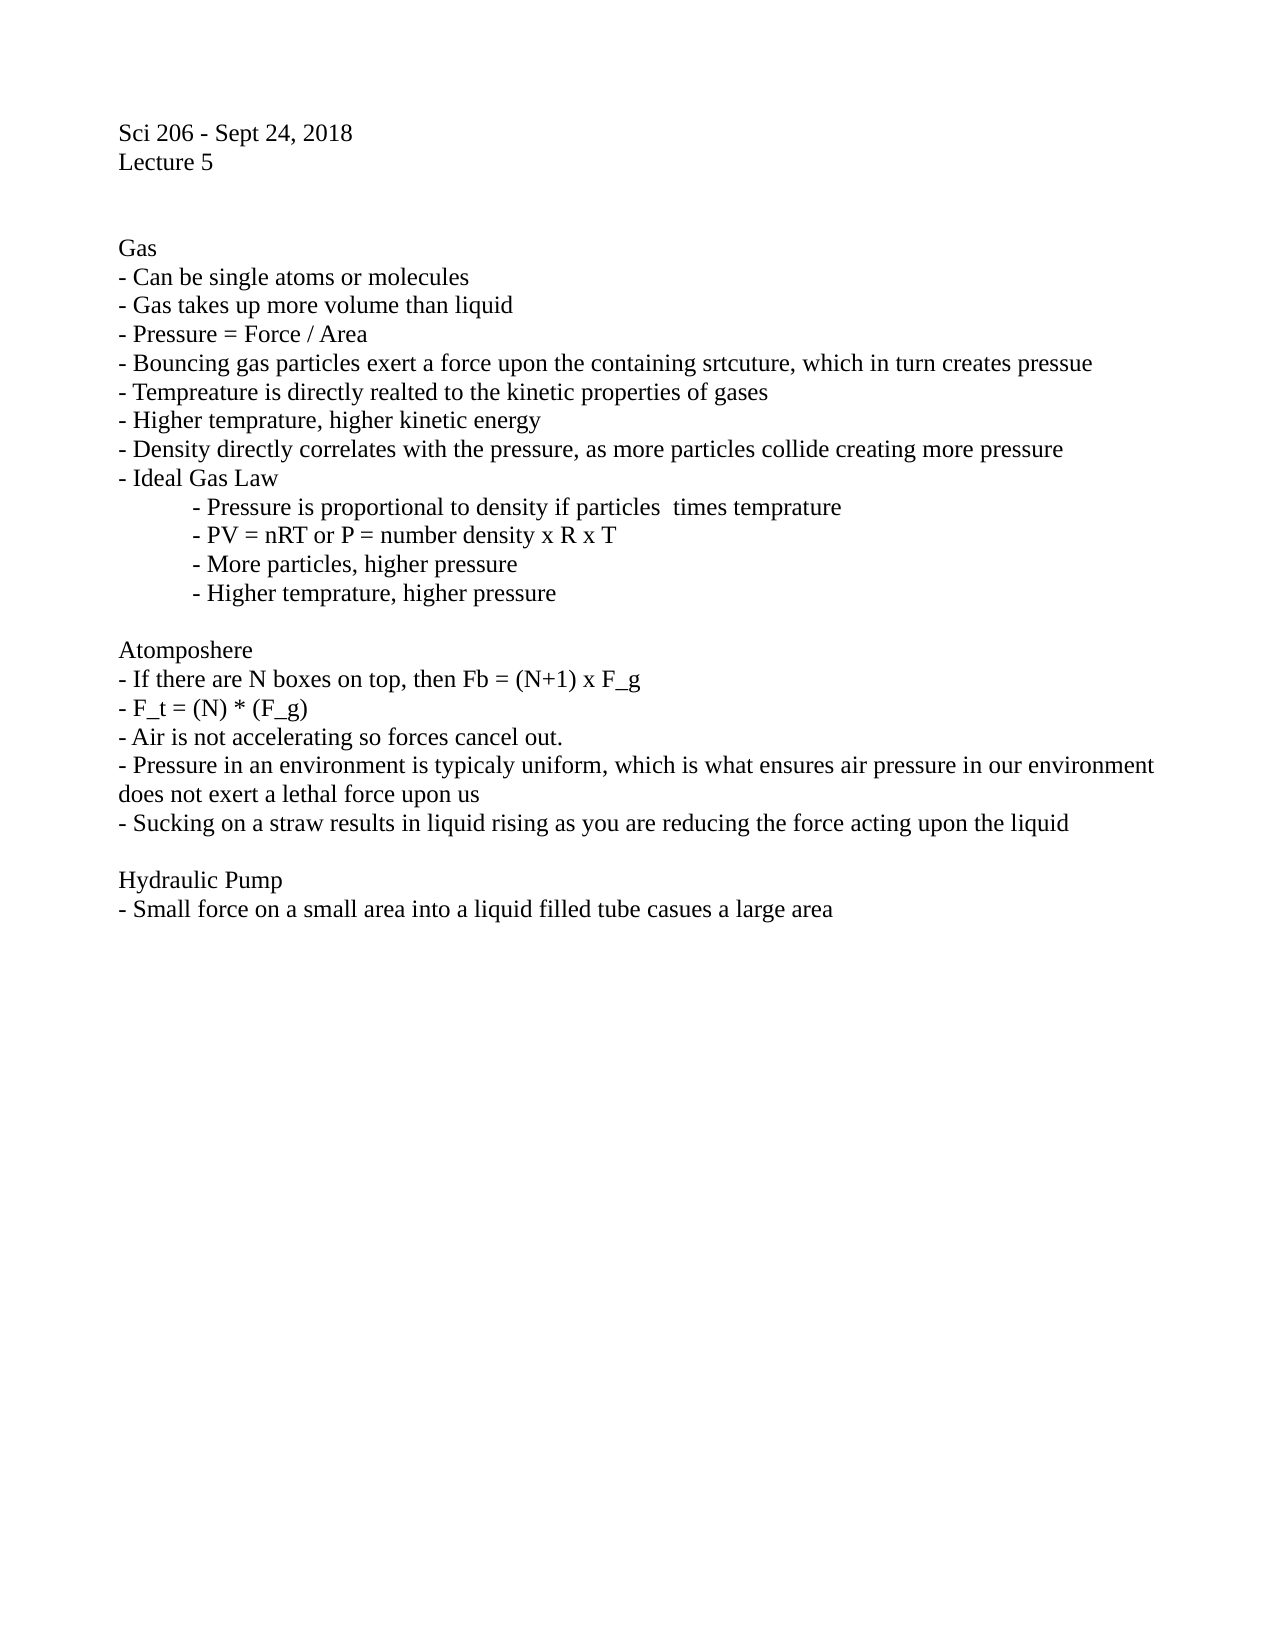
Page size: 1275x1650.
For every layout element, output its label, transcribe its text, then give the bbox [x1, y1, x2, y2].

text - Ideal Gas Law [118, 463, 1157, 492]
text - Tempreature is directly realted to the kinetic properties of gases [118, 377, 1157, 406]
text Gas [118, 233, 1157, 262]
text - Higher temprature, higher kinetic energy [118, 406, 1157, 434]
text Sci 206 - Sept 24, 2018 [118, 118, 1157, 147]
text - Density directly correlates with the pressure, as more particles collide creating more pressure [118, 434, 1157, 463]
text - Higher temprature, higher pressure [118, 578, 1157, 607]
text - Air is not accelerating so forces cancel out. [118, 722, 1157, 751]
text Lecture 5 [118, 147, 1157, 176]
text - PV = nRT or P = number density x R x T [118, 521, 1157, 549]
text - Pressure is proportional to density if particles times temprature [118, 492, 1157, 521]
text - Sucking on a straw results in liquid rising as you are reducing the force acting upon the liquid [118, 808, 1157, 837]
text - Can be single atoms or molecules [118, 262, 1157, 291]
text Hydraulic Pump [118, 866, 1157, 894]
text - Bouncing gas particles exert a force upon the containing srtcuture, which in turn creates pressue [118, 348, 1157, 377]
text - Small force on a small area into a liquid filled tube casues a large area [118, 894, 1157, 923]
text - Pressure in an environment is typicaly uniform, which is what ensures air pressure in our environment does not exert a lethal force upon us [118, 751, 1157, 808]
text - F_t = (N) * (F_g) [118, 693, 1157, 722]
text - Pressure = Force / Area [118, 319, 1157, 348]
text Atomposhere [118, 636, 1157, 664]
text - If there are N boxes on top, then Fb = (N+1) x F_g [118, 664, 1157, 693]
text - More particles, higher pressure [118, 549, 1157, 578]
text - Gas takes up more volume than liquid [118, 291, 1157, 319]
